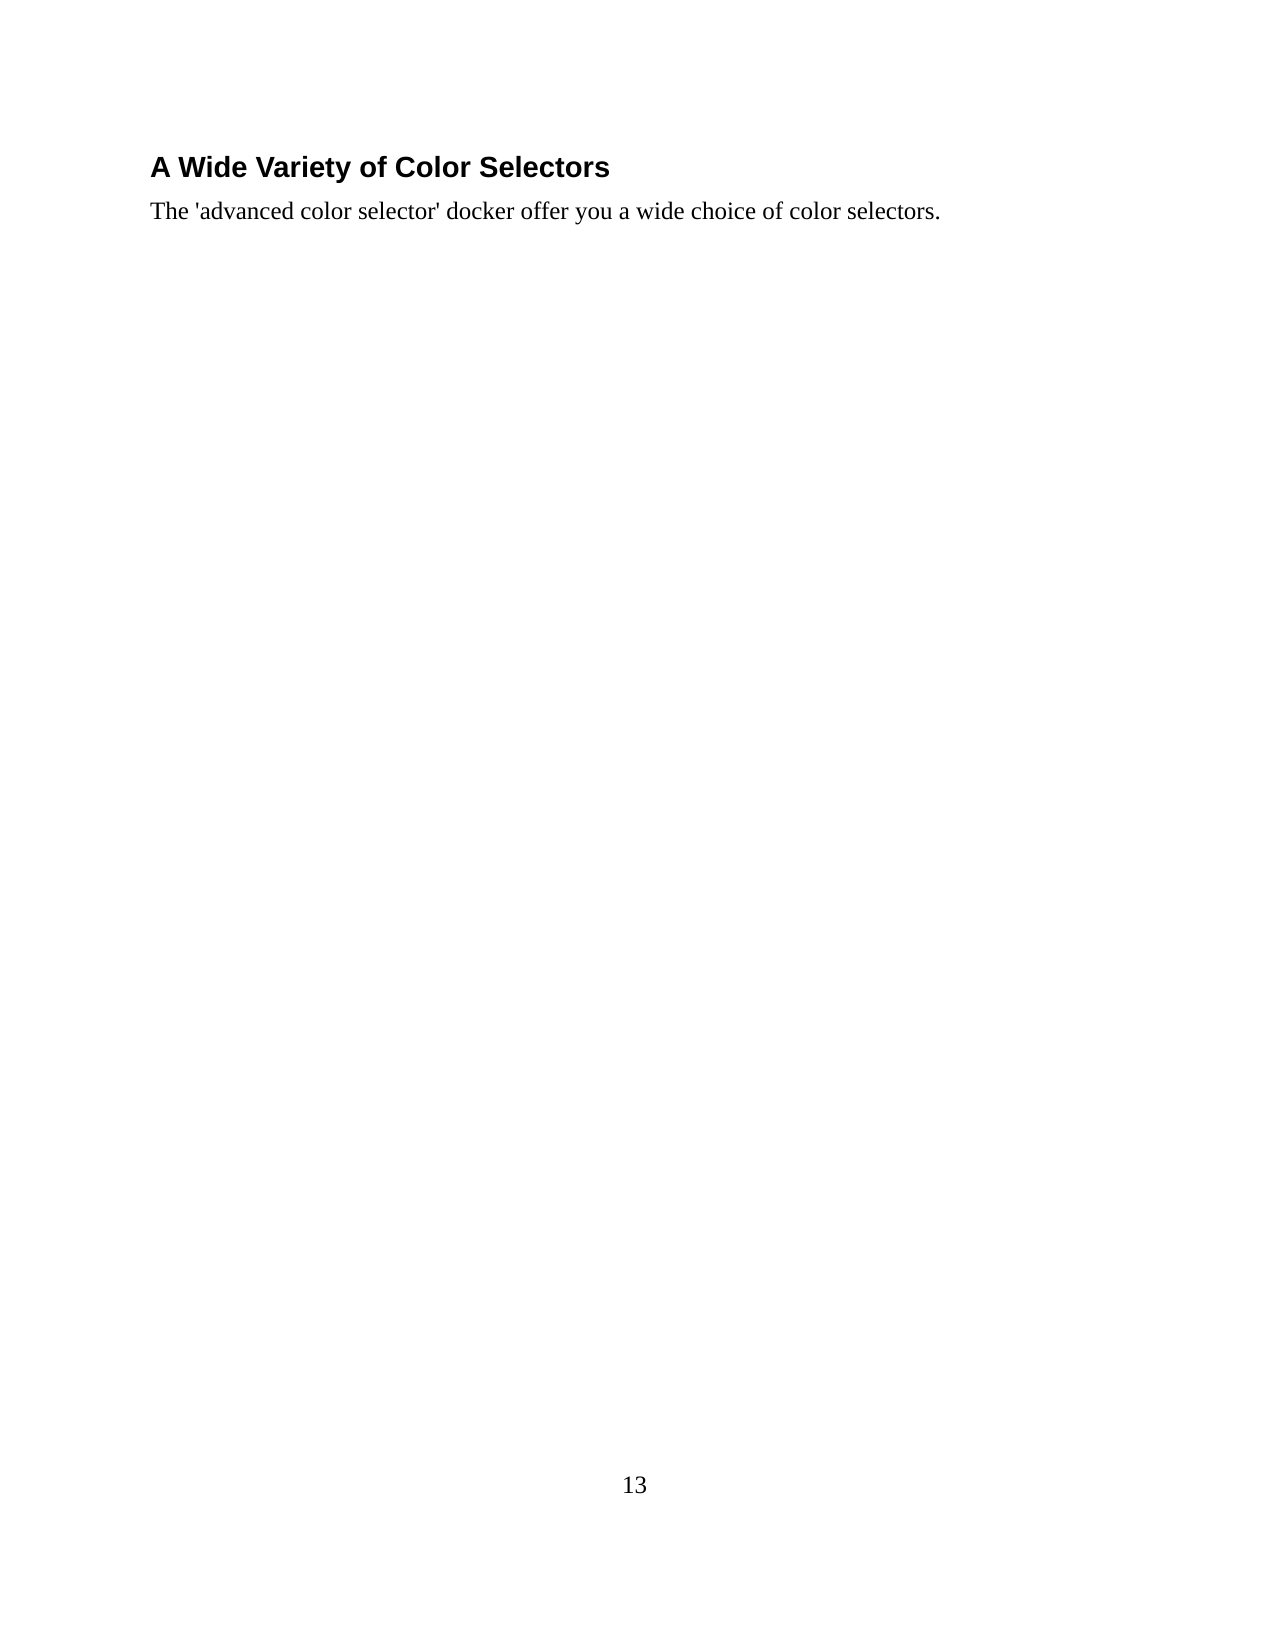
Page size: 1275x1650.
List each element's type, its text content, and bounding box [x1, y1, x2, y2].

subtitle A Wide Variety of Color Selectors [150, 150, 1125, 183]
text The 'advanced color selector' docker offer you a wide choice of color selectors. [150, 196, 1125, 225]
